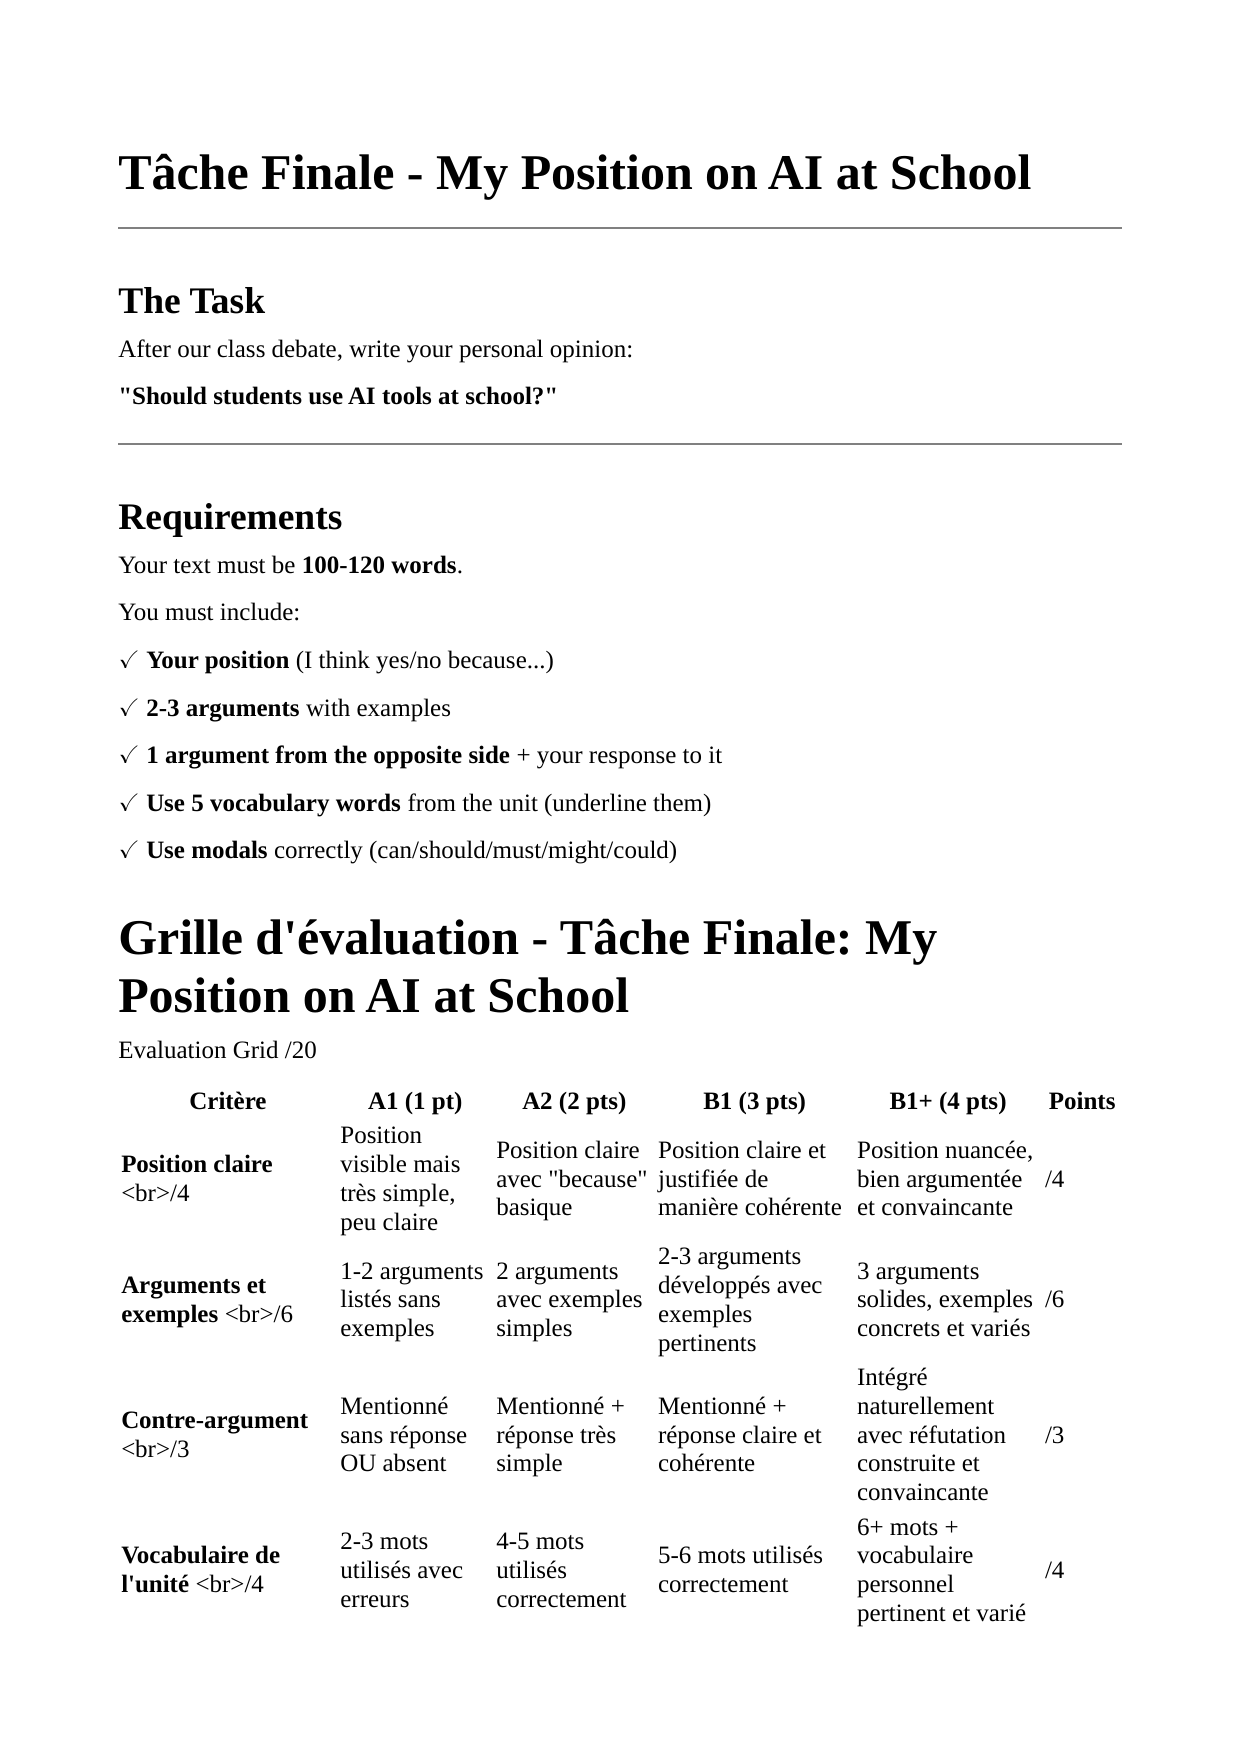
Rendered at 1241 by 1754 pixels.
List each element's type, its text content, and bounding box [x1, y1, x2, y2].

subtitle Tâche Finale - My Position on AI at School [118, 143, 1122, 201]
table_cell 2-3 mots utilisés avec erreurs [337, 1509, 493, 1630]
table_header B1+ (4 pts) [854, 1083, 1042, 1118]
table_cell Position claire <br>/4 [118, 1118, 337, 1238]
text ✓ 2-3 arguments with examples [118, 693, 1122, 721]
text You must include: [118, 597, 1122, 626]
text ✓ Your position (I think yes/no because...) [118, 645, 1122, 674]
text "Should students use AI tools at school?" [118, 381, 1122, 410]
text After our class debate, write your personal opinion: [118, 334, 1122, 363]
table_cell Intégré naturellement avec réfutation construite et convaincante [854, 1359, 1042, 1509]
table_header B1 (3 pts) [655, 1083, 854, 1118]
table_cell Arguments et exemples <br>/6 [118, 1239, 337, 1359]
text ✓ 1 argument from the opposite side + your response to it [118, 740, 1122, 769]
table_cell 6+ mots + vocabulaire personnel pertinent et varié [854, 1509, 1042, 1630]
table_header A1 (1 pt) [337, 1083, 493, 1118]
table_cell 3 arguments solides, exemples concrets et variés [854, 1239, 1042, 1359]
table_cell Contre-argument <br>/3 [118, 1359, 337, 1509]
table_cell /3 [1042, 1359, 1122, 1509]
table_cell Mentionné sans réponse OU absent [337, 1359, 493, 1509]
table_cell Position claire avec "because" basique [493, 1118, 655, 1238]
table_cell /4 [1042, 1118, 1122, 1238]
text Evaluation Grid /20 [118, 1036, 1122, 1064]
table_cell 5-6 mots utilisés correctement [655, 1509, 854, 1630]
text Your text must be 100-120 words. [118, 550, 1122, 578]
table_cell 4-5 mots utilisés correctement [493, 1509, 655, 1630]
table_header Critère [118, 1083, 337, 1118]
table_cell 2-3 arguments développés avec exemples pertinents [655, 1239, 854, 1359]
text ✓ Use 5 vocabulary words from the unit (underline them) [118, 788, 1122, 817]
table_cell Position nuancée, bien argumentée et convaincante [854, 1118, 1042, 1238]
table_header A2 (2 pts) [493, 1083, 655, 1118]
table_cell Vocabulaire de l'unité <br>/4 [118, 1509, 337, 1630]
table_cell Mentionné + réponse très simple [493, 1359, 655, 1509]
subtitle Grille d'évaluation - Tâche Finale: My Position on AI at School [118, 908, 1122, 1023]
subtitle Requirements [118, 494, 1122, 537]
table_cell 2 arguments avec exemples simples [493, 1239, 655, 1359]
text ✓ Use modals correctly (can/should/must/might/could) [118, 835, 1122, 864]
table_cell Mentionné + réponse claire et cohérente [655, 1359, 854, 1509]
table_header Points [1042, 1083, 1122, 1118]
table_cell 1-2 arguments listés sans exemples [337, 1239, 493, 1359]
subtitle The Task [118, 278, 1122, 321]
table_cell Position visible mais très simple, peu claire [337, 1118, 493, 1238]
table_cell /6 [1042, 1239, 1122, 1359]
table_cell /4 [1042, 1509, 1122, 1630]
table_cell Position claire et justifiée de manière cohérente [655, 1118, 854, 1238]
